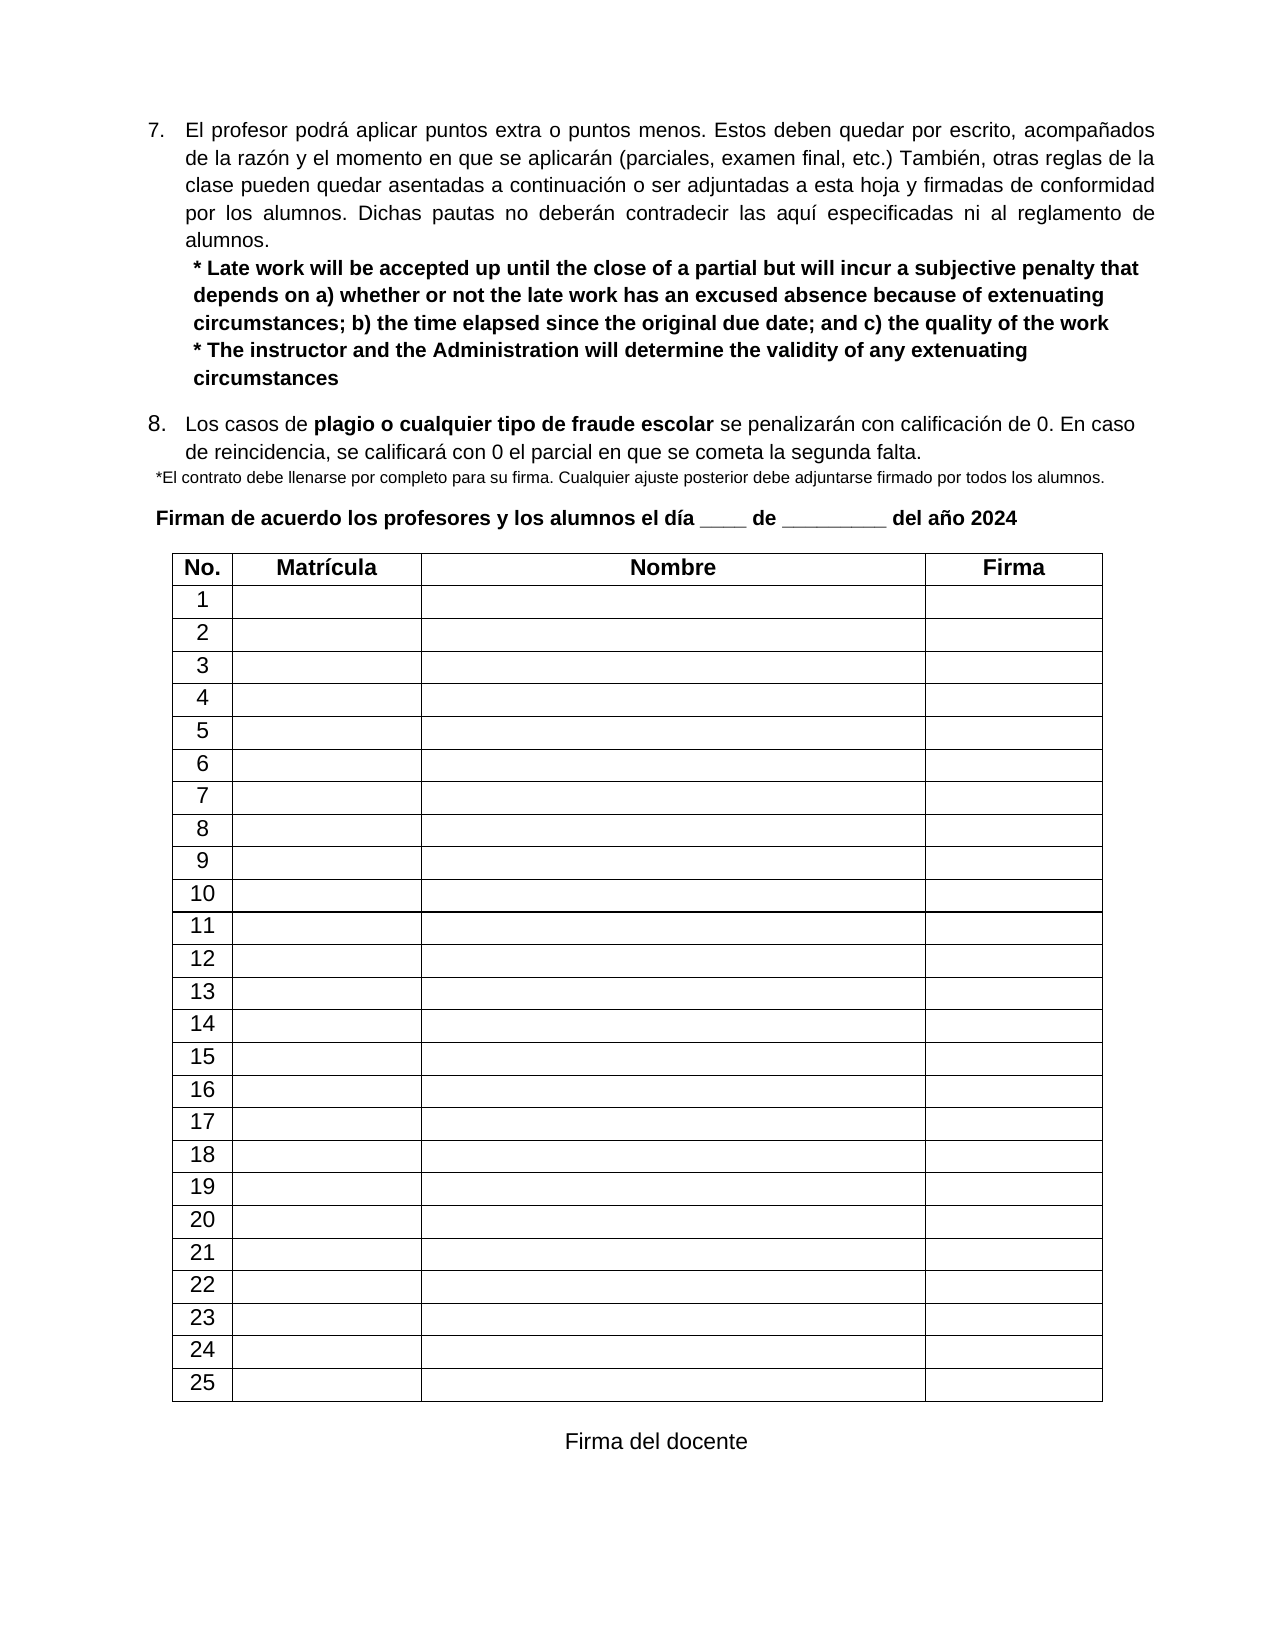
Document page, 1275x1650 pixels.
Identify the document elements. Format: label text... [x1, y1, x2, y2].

text * Late work will be accepted up until the close of a partial but will incur a subjective penalty that depends on a) whether or not the late work has an excused absence because of extenuating circumstances; b) the time elapsed since the original due date; and c) the quality of the work [193, 256, 1157, 335]
table_cell [233, 1239, 421, 1270]
table_cell [233, 1173, 421, 1205]
table_cell [422, 1010, 925, 1042]
table_cell [233, 913, 421, 944]
table_cell [926, 1271, 1102, 1303]
table_header No. [173, 554, 232, 585]
table_cell 9 [173, 847, 232, 879]
table_cell [233, 750, 421, 781]
table_cell 12 [173, 945, 232, 977]
table_cell 21 [173, 1239, 232, 1270]
table_cell [233, 1304, 421, 1335]
table_cell [926, 1304, 1102, 1335]
table_header Nombre [422, 554, 925, 585]
table_cell [422, 619, 925, 651]
table_cell [926, 619, 1102, 651]
table_cell [233, 847, 421, 879]
table_cell [926, 847, 1102, 879]
table_cell [926, 684, 1102, 716]
table_cell 2 [173, 619, 232, 651]
table_cell [926, 1369, 1102, 1401]
table_cell [233, 619, 421, 651]
table_cell [926, 880, 1102, 911]
list El profesor podrá aplicar puntos extra o puntos menos. Estos deben quedar por escrito, acompañados de la razón y el momento en que se aplicarán (parciales, examen final, etc.) También, otras reglas de la clase pueden quedar asentadas a continuación o ser adjuntadas a esta hoja y firmadas de conformidad por los alumnos. Dichas pautas no deberán contradecir las aquí especificadas ni al reglamento de alumnos. [148, 118, 1157, 252]
table_cell [422, 1206, 925, 1237]
table_cell 13 [173, 978, 232, 1009]
table_cell [233, 815, 421, 846]
table_cell [233, 684, 421, 716]
table_cell [926, 1141, 1102, 1172]
table_cell [926, 1173, 1102, 1205]
table_cell [926, 750, 1102, 781]
table_cell [233, 1206, 421, 1237]
table_header Firma [926, 554, 1102, 585]
table_cell 22 [173, 1271, 232, 1303]
table_cell [233, 1076, 421, 1107]
table_cell [926, 717, 1102, 748]
table_cell [926, 1043, 1102, 1074]
table_cell [926, 913, 1102, 944]
table_cell 25 [173, 1369, 232, 1401]
table_cell [422, 1076, 925, 1107]
text *El contrato debe llenarse por completo para su firma. Cualquier ajuste posterior debe adjuntarse firmado por todos los alumnos. [156, 467, 1157, 487]
table_cell 24 [173, 1336, 232, 1368]
table_cell [233, 1010, 421, 1042]
table_cell [422, 586, 925, 618]
table_header Matrícula [233, 554, 421, 585]
table_cell [233, 717, 421, 748]
table_cell [233, 586, 421, 618]
table_cell [233, 652, 421, 683]
table_cell 20 [173, 1206, 232, 1237]
table_cell 3 [173, 652, 232, 683]
table_cell [422, 1141, 925, 1172]
table_cell 8 [173, 815, 232, 846]
text Firman de acuerdo los profesores y los alumnos el día ____ de _________ del año 2024 [156, 506, 1157, 530]
table_cell [926, 1206, 1102, 1237]
table_cell 5 [173, 717, 232, 748]
table_cell [233, 782, 421, 814]
table_cell [422, 782, 925, 814]
table_cell [422, 1369, 925, 1401]
table_cell [233, 1108, 421, 1140]
table_cell [233, 1336, 421, 1368]
table_cell [422, 717, 925, 748]
table_cell [422, 913, 925, 944]
table_cell [422, 750, 925, 781]
list Los casos de plagio o cualquier tipo de fraude escolar se penalizarán con calificación de 0. En caso de reincidencia, se calificará con 0 el parcial en que se cometa la segunda falta. [148, 410, 1157, 464]
table_cell 6 [173, 750, 232, 781]
text Firma del docente [156, 1428, 1157, 1454]
table_cell [233, 880, 421, 911]
table_cell [233, 978, 421, 1009]
table_cell [422, 652, 925, 683]
table_cell [926, 1336, 1102, 1368]
table_cell [926, 1010, 1102, 1042]
text * The instructor and the Administration will determine the validity of any extenuating circumstances [156, 338, 1157, 390]
table_cell [926, 1108, 1102, 1140]
table_cell 23 [173, 1304, 232, 1335]
table_cell [422, 815, 925, 846]
table_cell [926, 945, 1102, 977]
table_cell 10 [173, 880, 232, 911]
table_cell [422, 1108, 925, 1140]
table_cell [422, 1304, 925, 1335]
table_cell [926, 1239, 1102, 1270]
table_cell [422, 1173, 925, 1205]
table_cell [422, 945, 925, 977]
table_cell 15 [173, 1043, 232, 1074]
table_cell 17 [173, 1108, 232, 1140]
table_cell [422, 880, 925, 911]
table_cell [422, 978, 925, 1009]
table_cell [422, 1271, 925, 1303]
table_cell [233, 1043, 421, 1074]
table_cell [233, 1271, 421, 1303]
table_cell [926, 815, 1102, 846]
table_cell 18 [173, 1141, 232, 1172]
table_cell [422, 847, 925, 879]
table_cell 1 [173, 586, 232, 618]
table_cell [926, 586, 1102, 618]
table_cell [926, 1076, 1102, 1107]
table_cell [233, 1369, 421, 1401]
table_cell [926, 978, 1102, 1009]
table_cell [926, 782, 1102, 814]
table_cell [422, 1336, 925, 1368]
table_cell 4 [173, 684, 232, 716]
table_cell 11 [173, 913, 232, 944]
table_cell [233, 1141, 421, 1172]
table_cell [422, 1043, 925, 1074]
table_cell [926, 652, 1102, 683]
table_cell [422, 1239, 925, 1270]
table_cell 16 [173, 1076, 232, 1107]
table_cell [233, 945, 421, 977]
table_cell 19 [173, 1173, 232, 1205]
table_cell 14 [173, 1010, 232, 1042]
table_cell 7 [173, 782, 232, 814]
table_cell [422, 684, 925, 716]
